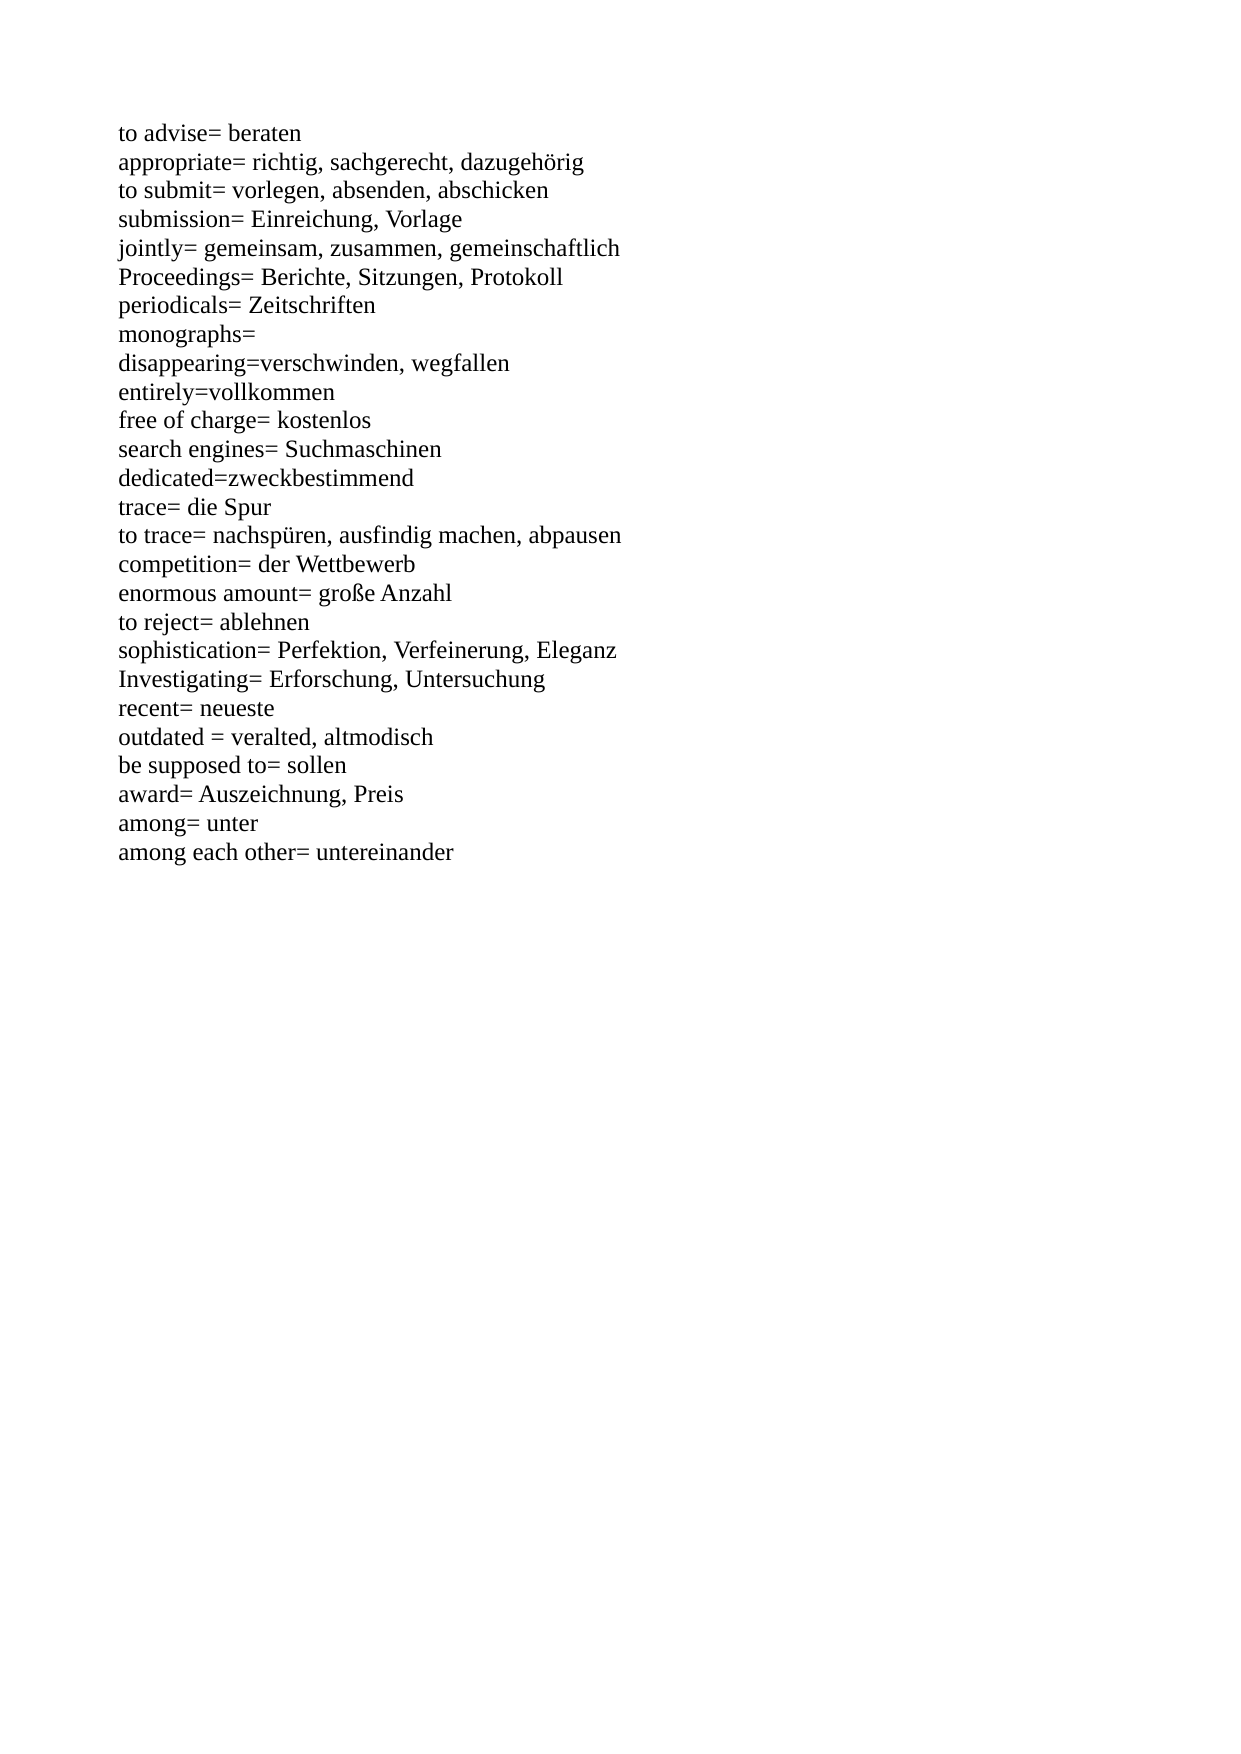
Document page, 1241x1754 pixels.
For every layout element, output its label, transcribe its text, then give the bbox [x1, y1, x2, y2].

text appropriate= richtig, sachgerecht, dazugehörig [118, 147, 1122, 176]
text Proceedings= Berichte, Sitzungen, Protokoll [118, 262, 1122, 291]
text dedicated=zweckbestimmend [118, 463, 1122, 492]
text to submit= vorlegen, absenden, abschicken [118, 176, 1122, 204]
text trace= die Spur [118, 492, 1122, 521]
text entirely=vollkommen [118, 377, 1122, 406]
text sophistication= Perfektion, Verfeinerung, Eleganz [118, 636, 1122, 664]
text periodicals= Zeitschriften [118, 291, 1122, 319]
text Investigating= Erforschung, Untersuchung [118, 664, 1122, 693]
text submission= Einreichung, Vorlage [118, 204, 1122, 233]
text to reject= ablehnen [118, 607, 1122, 636]
text recent= neueste [118, 693, 1122, 722]
text jointly= gemeinsam, zusammen, gemeinschaftlich [118, 233, 1122, 262]
text among each other= untereinander [118, 837, 1122, 866]
text enormous amount= große Anzahl [118, 578, 1122, 607]
text among= unter [118, 808, 1122, 837]
text award= Auszeichnung, Preis [118, 779, 1122, 808]
text free of charge= kostenlos [118, 406, 1122, 434]
text to advise= beraten [118, 118, 1122, 147]
text search engines= Suchmaschinen [118, 434, 1122, 463]
text competition= der Wettbewerb [118, 549, 1122, 578]
text to trace= nachspüren, ausfindig machen, abpausen [118, 521, 1122, 549]
text monographs= [118, 319, 1122, 348]
text disappearing=verschwinden, wegfallen [118, 348, 1122, 377]
text be supposed to= sollen [118, 751, 1122, 779]
text outdated = veralted, altmodisch [118, 722, 1122, 751]
